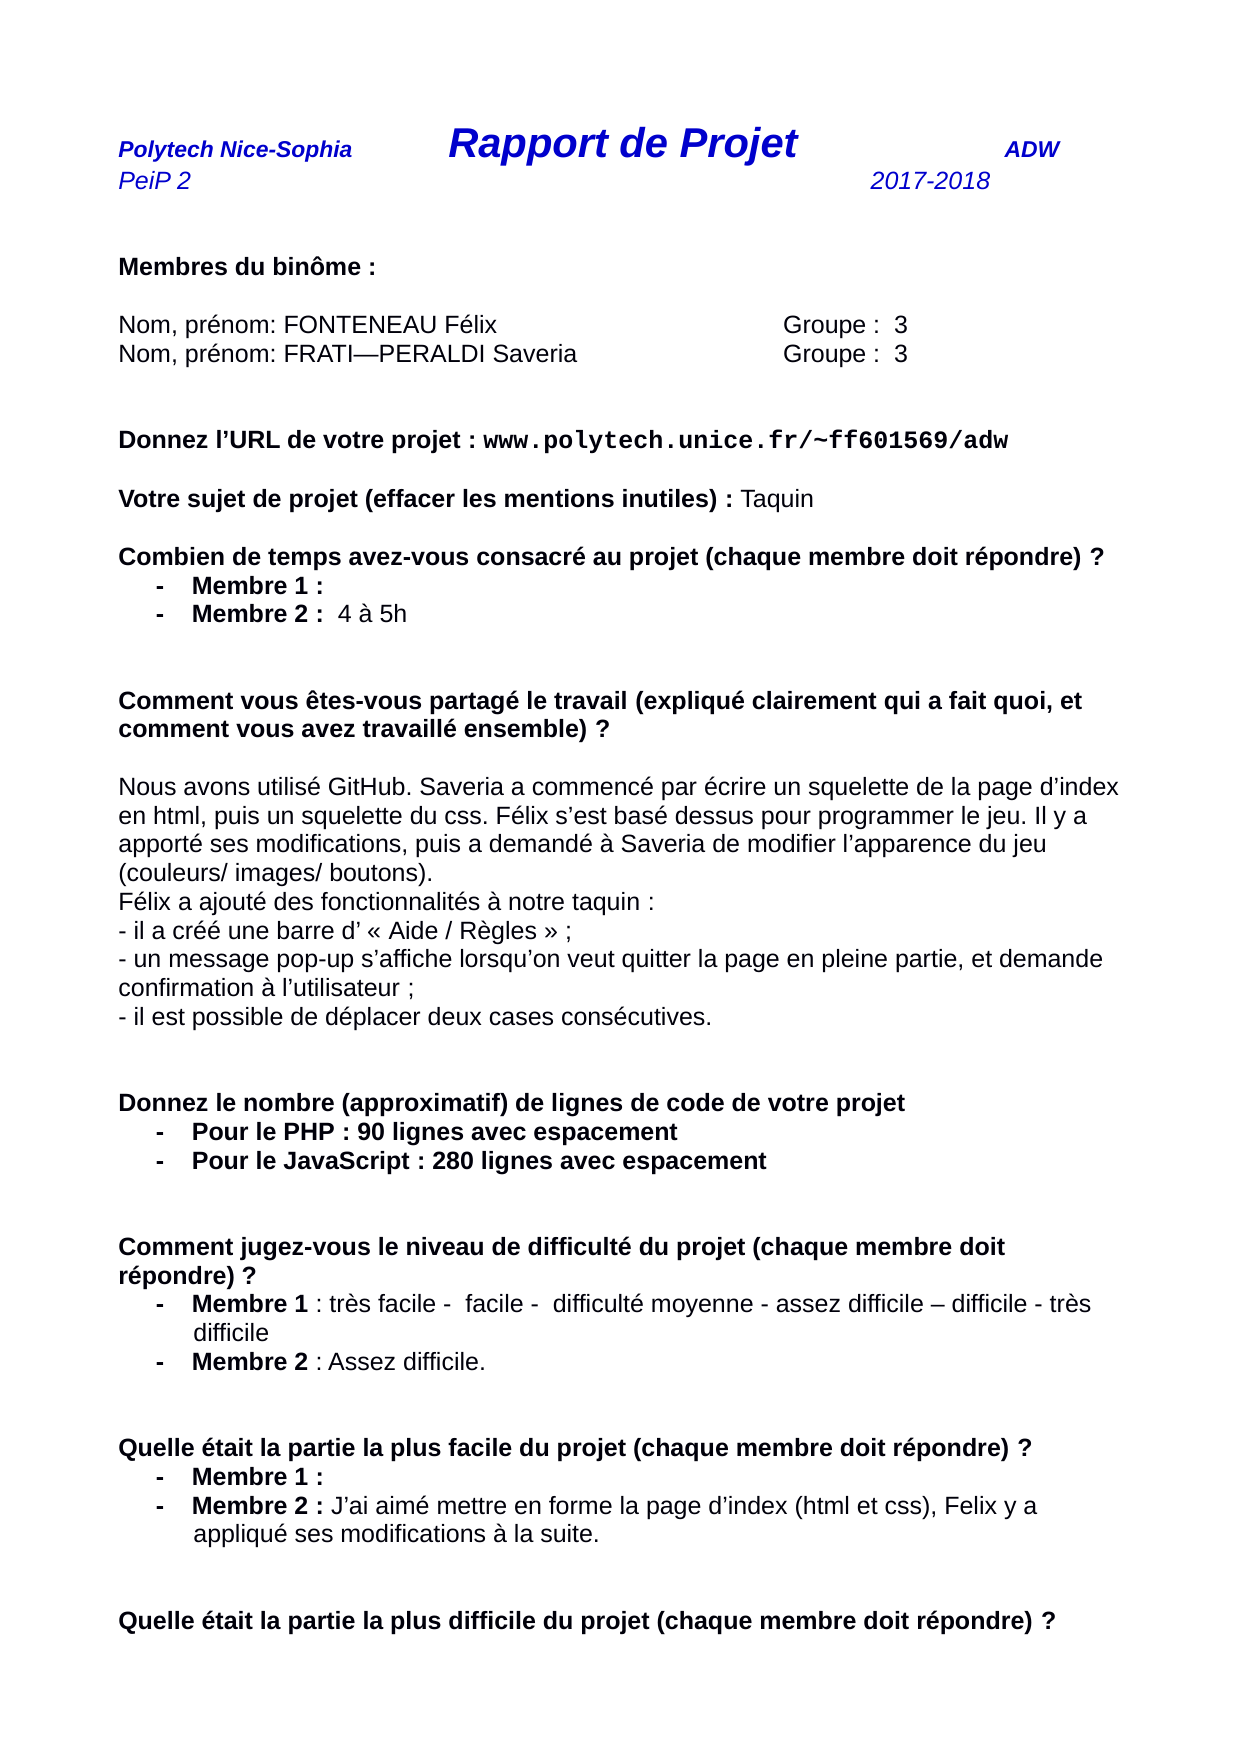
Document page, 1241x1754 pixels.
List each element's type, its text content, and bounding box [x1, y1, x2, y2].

list Pour le JavaScript : 280 lignes avec espacement [156, 1146, 1122, 1174]
text Nous avons utilisé GitHub. Saveria a commencé par écrire un squelette de la page d’index en html, puis un squelette du css. Félix s’est basé dessus pour programmer le jeu. Il y a apporté ses modifications, puis a demandé à Saveria de modifier l’apparence du jeu (couleurs/ images/ boutons). [118, 772, 1122, 887]
list Membre 2 : Assez difficile. [156, 1347, 1122, 1376]
text Comment vous êtes-vous partagé le travail (expliqué clairement qui a fait quoi, et comment vous avez travaillé ensemble) ? [118, 686, 1122, 743]
text Comment jugez-vous le niveau de difficulté du projet (chaque membre doit répondre) ? [118, 1232, 1122, 1289]
text - un message pop-up s’affiche lorsqu’on veut quitter la page en pleine partie, et demande confirmation à l’utilisateur ; [118, 944, 1122, 1002]
list Membre 2 : 4 à 5h [156, 599, 1122, 628]
list Membre 1 : très facile - facile - difficulté moyenne - assez difficile – difficile - très difficile [156, 1289, 1122, 1347]
list Membre 1 : [156, 571, 1122, 599]
text PeiP 2 2017-2018 [118, 166, 1122, 195]
text Donnez l’URL de votre projet : www.polytech.unice.fr/~ff601569/adw [118, 425, 1122, 456]
list Membre 1 : [156, 1462, 1122, 1491]
text Donnez le nombre (approximatif) de lignes de code de votre projet [118, 1088, 1122, 1117]
text Quelle était la partie la plus difficile du projet (chaque membre doit répondre) ? [118, 1606, 1122, 1634]
text - il est possible de déplacer deux cases consécutives. [118, 1002, 1122, 1031]
list Membre 2 : J’ai aimé mettre en forme la page d’index (html et css), Felix y a appliqué ses modifications à la suite. [156, 1491, 1122, 1548]
text Nom, prénom: FRATI—PERALDI Saveria Groupe : 3 [118, 338, 1122, 367]
text Membres du binôme : [118, 252, 1122, 281]
text Combien de temps avez-vous consacré au projet (chaque membre doit répondre) ? [118, 542, 1122, 571]
text Votre sujet de projet (effacer les mentions inutiles) : Taquin [118, 484, 1122, 513]
text Polytech Nice-Sophia Rapport de Projet ADW [118, 118, 1122, 166]
text - il a créé une barre d’ « Aide / Règles » ; [118, 916, 1122, 944]
text Félix a ajouté des fonctionnalités à notre taquin : [118, 887, 1122, 916]
text Nom, prénom: FONTENEAU Félix Groupe : 3 [118, 310, 1122, 338]
list Pour le PHP : 90 lignes avec espacement [156, 1117, 1122, 1146]
text Quelle était la partie la plus facile du projet (chaque membre doit répondre) ? [118, 1433, 1122, 1462]
